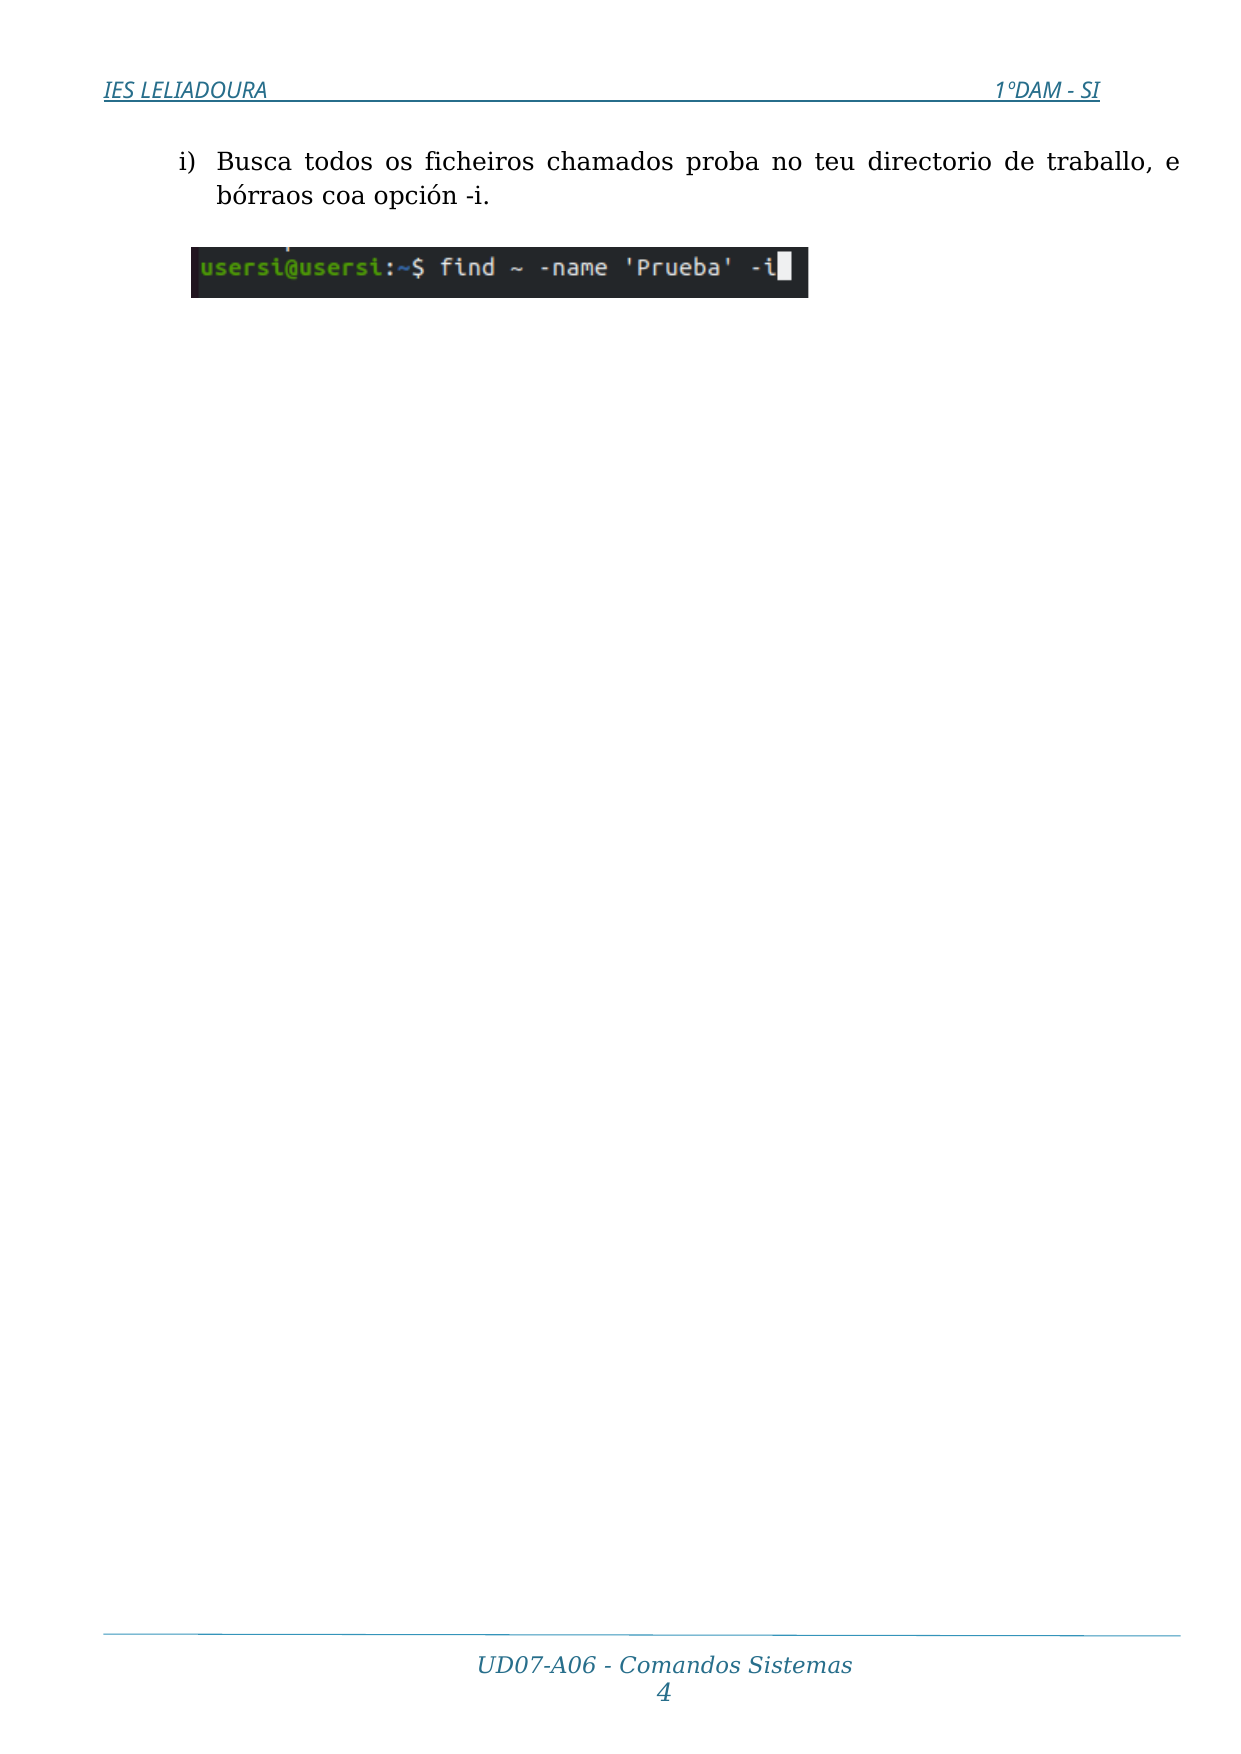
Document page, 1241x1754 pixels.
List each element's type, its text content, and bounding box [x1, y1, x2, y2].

list Busca todos os ficheiros chamados proba no teu directorio de traballo, e bórraos coa opción -i. [178, 148, 1181, 210]
picture [191, 247, 809, 298]
